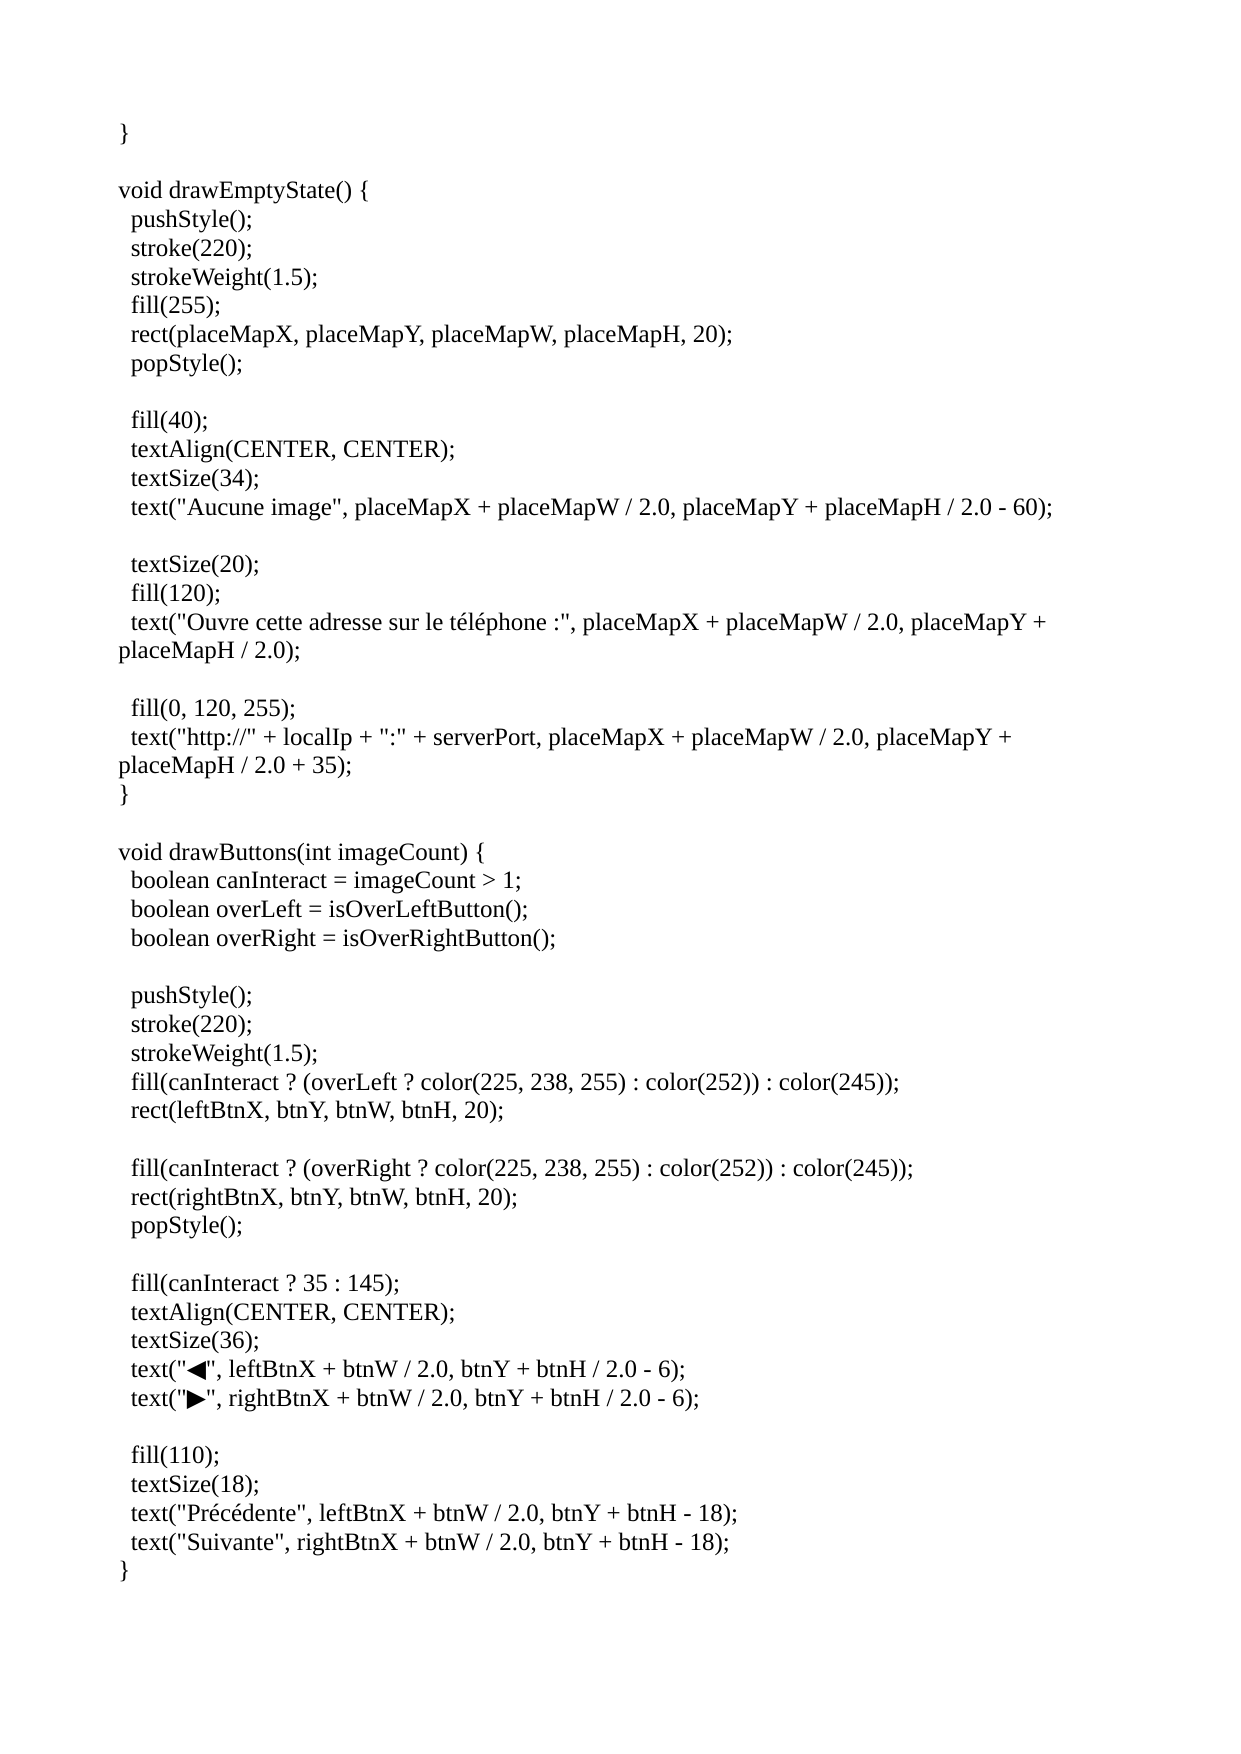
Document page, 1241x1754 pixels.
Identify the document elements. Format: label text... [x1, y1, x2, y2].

text } [118, 118, 1122, 147]
text } [118, 1556, 1122, 1584]
text } [118, 779, 1122, 808]
text popStyle(); [118, 348, 1122, 377]
text text("Précédente", leftBtnX + btnW / 2.0, btnY + btnH - 18); [118, 1498, 1122, 1527]
text boolean overRight = isOverRightButton(); [118, 923, 1122, 952]
text rect(placeMapX, placeMapY, placeMapW, placeMapH, 20); [118, 319, 1122, 348]
text popStyle(); [118, 1211, 1122, 1239]
text rect(leftBtnX, btnY, btnW, btnH, 20); [118, 1096, 1122, 1124]
text boolean canInteract = imageCount > 1; [118, 866, 1122, 894]
text fill(canInteract ? (overRight ? color(225, 238, 255) : color(252)) : color(245)); [118, 1153, 1122, 1182]
text pushStyle(); [118, 204, 1122, 233]
text pushStyle(); [118, 981, 1122, 1009]
text textSize(34); [118, 463, 1122, 492]
text fill(120); [118, 578, 1122, 607]
text fill(canInteract ? (overLeft ? color(225, 238, 255) : color(252)) : color(245)); [118, 1067, 1122, 1096]
text text("Ouvre cette adresse sur le téléphone :", placeMapX + placeMapW / 2.0, placeMapY + placeMapH / 2.0); [118, 607, 1122, 664]
text text("Aucune image", placeMapX + placeMapW / 2.0, placeMapY + placeMapH / 2.0 - 60); [118, 492, 1122, 521]
text void drawEmptyState() { [118, 176, 1122, 204]
text fill(40); [118, 406, 1122, 434]
text fill(255); [118, 291, 1122, 319]
text fill(canInteract ? 35 : 145); [118, 1268, 1122, 1297]
text void drawButtons(int imageCount) { [118, 837, 1122, 866]
text strokeWeight(1.5); [118, 1038, 1122, 1067]
text fill(0, 120, 255); [118, 693, 1122, 722]
text stroke(220); [118, 1009, 1122, 1038]
text text("http://" + localIp + ":" + serverPort, placeMapX + placeMapW / 2.0, placeMapY + placeMapH / 2.0 + 35); [118, 722, 1122, 779]
text boolean overLeft = isOverLeftButton(); [118, 894, 1122, 923]
text strokeWeight(1.5); [118, 262, 1122, 291]
text rect(rightBtnX, btnY, btnW, btnH, 20); [118, 1182, 1122, 1211]
text text("Suivante", rightBtnX + btnW / 2.0, btnY + btnH - 18); [118, 1527, 1122, 1556]
text fill(110); [118, 1441, 1122, 1469]
text text("▶", rightBtnX + btnW / 2.0, btnY + btnH / 2.0 - 6); [118, 1383, 1122, 1412]
text stroke(220); [118, 233, 1122, 262]
text textAlign(CENTER, CENTER); [118, 1297, 1122, 1326]
text textSize(36); [118, 1326, 1122, 1354]
text textSize(20); [118, 549, 1122, 578]
text textAlign(CENTER, CENTER); [118, 434, 1122, 463]
text textSize(18); [118, 1469, 1122, 1498]
text text("◀", leftBtnX + btnW / 2.0, btnY + btnH / 2.0 - 6); [118, 1354, 1122, 1383]
